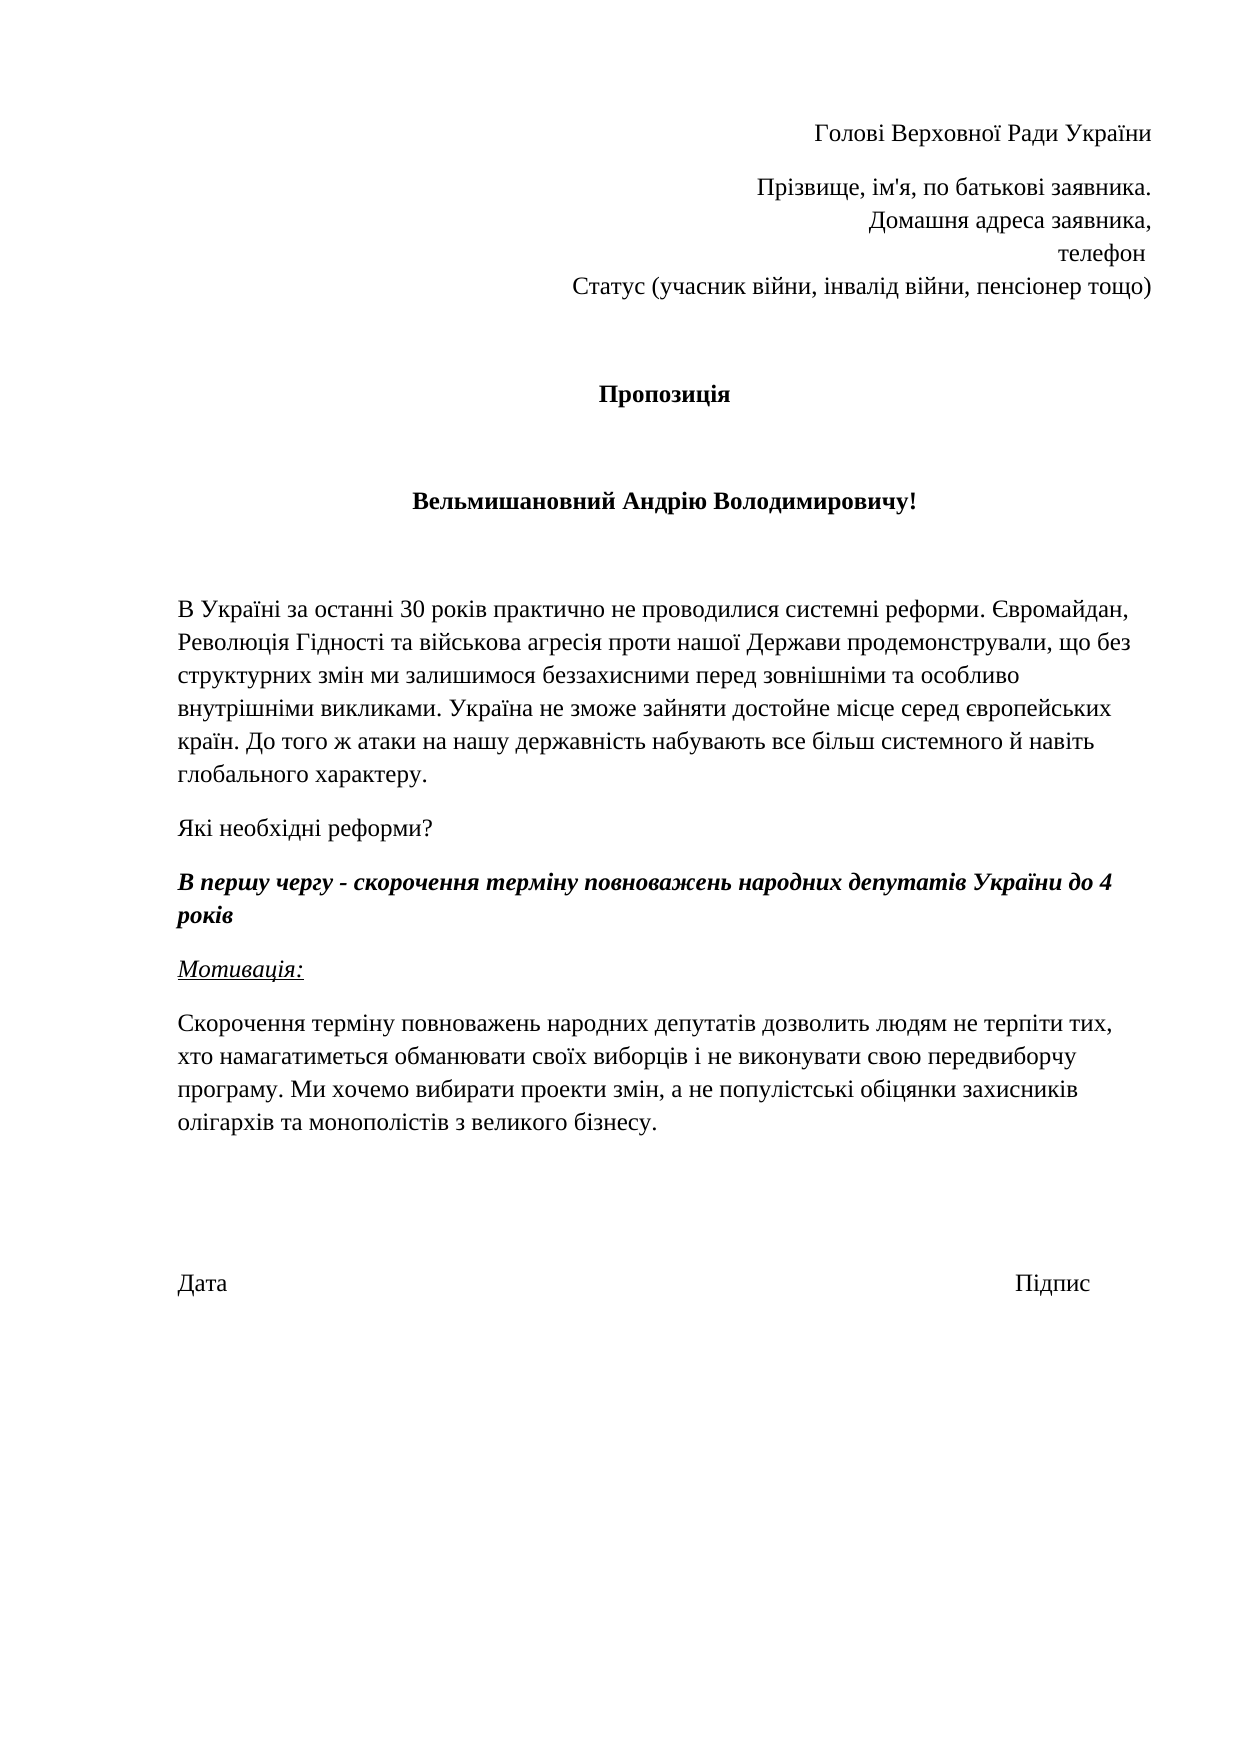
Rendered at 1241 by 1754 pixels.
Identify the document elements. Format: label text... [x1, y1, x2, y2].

text Голові Верховної Ради України [177, 118, 1152, 147]
text Вельмишановний Андрію Володимировичу! [177, 486, 1152, 515]
text В Україні за останні 30 років практично не проводилися системні реформи. Євромайдан, Революція Гідності та військова агресія проти нашої Держави продемонстрували, що без структурних змін ми залишимося беззахисними перед зовнішніми та особливо внутрішніми викликами. Україна не зможе зайняти достойне місце серед європейських країн. До того ж атаки на нашу державність набувають все більш системного й навіть глобального характеру. [177, 594, 1152, 788]
text Пропозиція [177, 379, 1152, 407]
text Мотивація: [177, 954, 1152, 983]
text Дата Підпис [177, 1268, 1152, 1297]
text Які необхідні реформи? [177, 813, 1152, 842]
text Прізвище, ім'я, по батькові заявника. Домашня адреса заявника, телефон Статус (учасник війни, інвалід війни, пенсіонер тощо) [177, 172, 1152, 300]
text Скорочення терміну повноважень народних депутатів дозволить людям не терпіти тих, хто намагатиметься обманювати своїх виборців і не виконувати свою передвиборчу програму. Ми хочемо вибирати проекти змін, а не популістські обіцянки захисників олігархів та монополістів з великого бізнесу. [177, 1008, 1152, 1136]
text В першу чергу - скорочення терміну повноважень народних депутатів України до 4 років [177, 867, 1152, 929]
